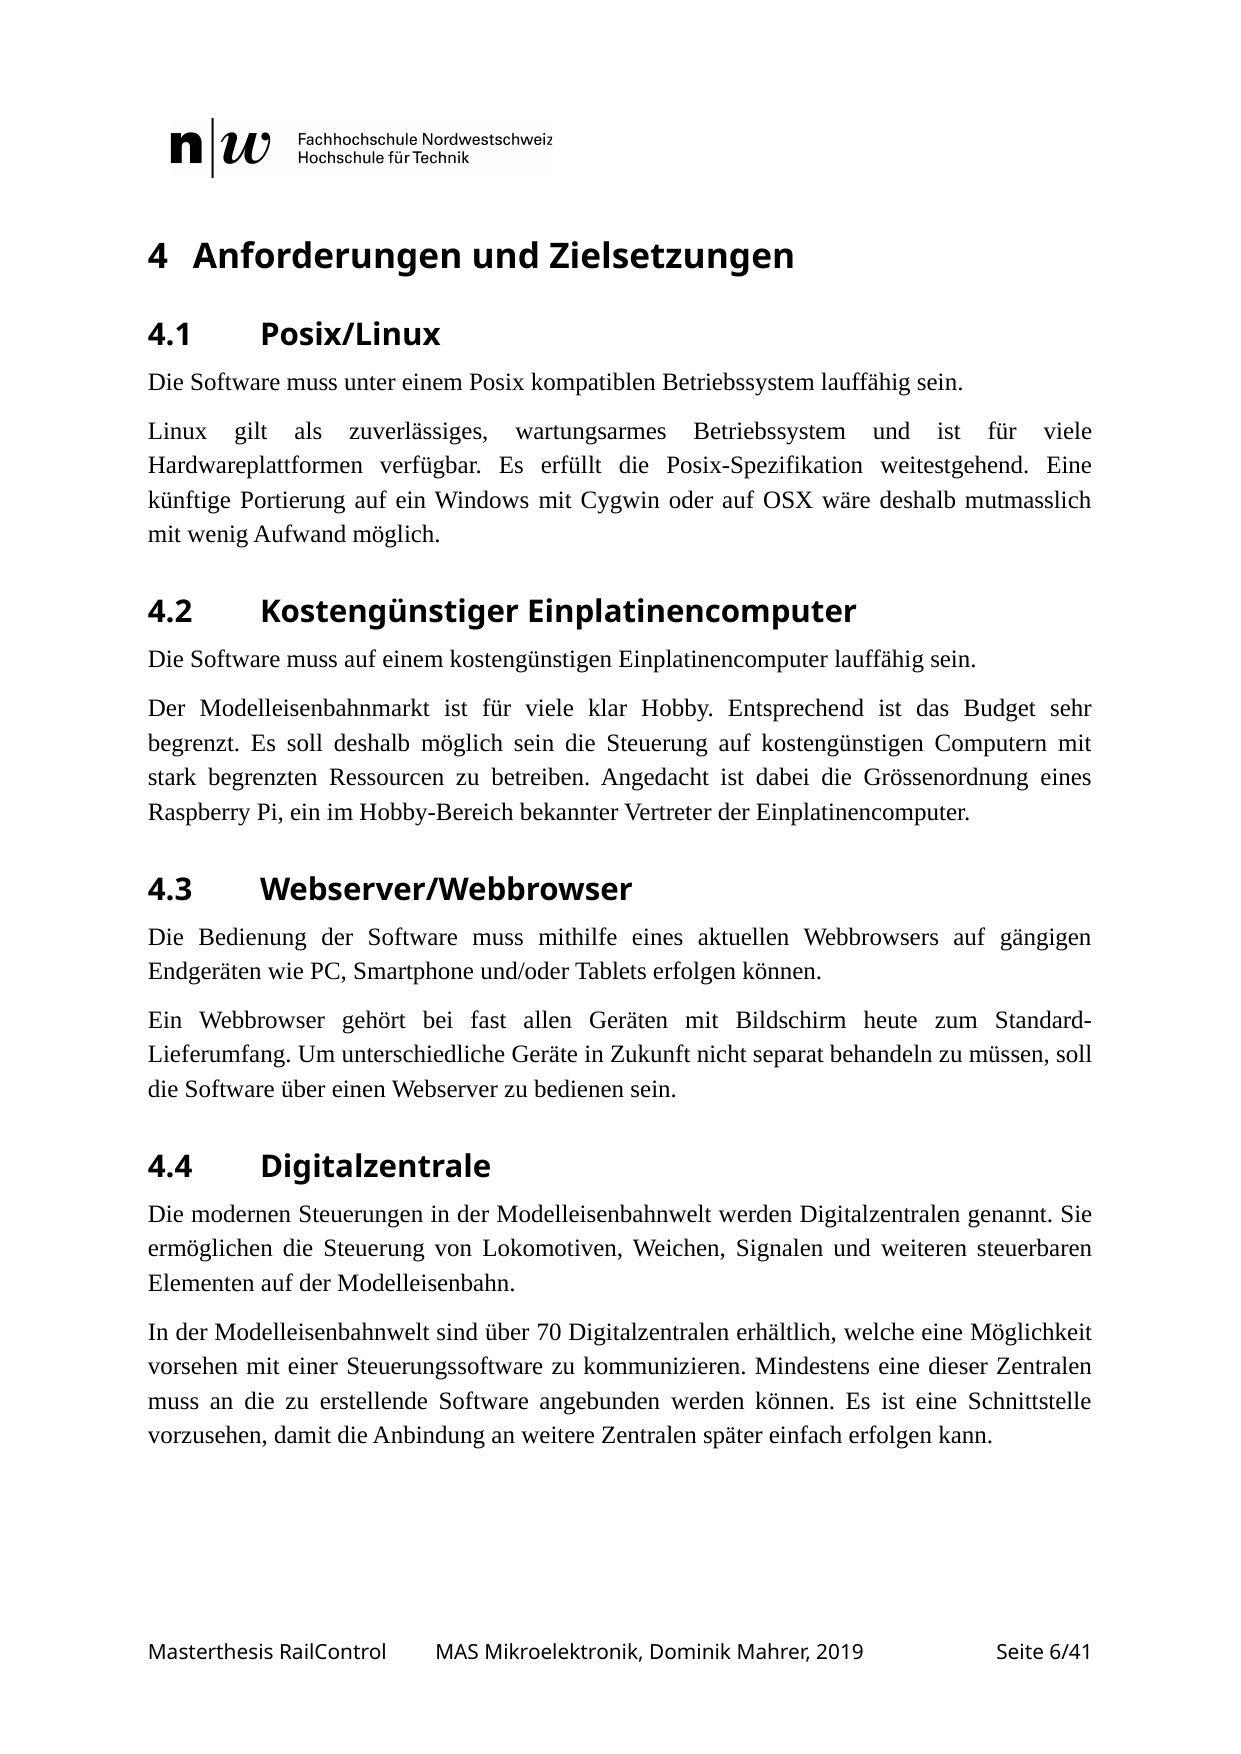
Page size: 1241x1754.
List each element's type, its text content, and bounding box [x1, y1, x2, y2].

text Die modernen Steuerungen in der Modelleisenbahnwelt werden Digitalzentralen genannt. Sie ermöglichen die Steuerung von Lokomotiven, Weichen, Signalen und weiteren steuerbaren Elementen auf der Modelleisenbahn. [148, 1199, 1093, 1297]
subtitle Kostengünstiger Einplatinencomputer [148, 589, 1093, 632]
subtitle Webserver/Webbrowser [148, 867, 1093, 909]
text Der Modelleisenbahnmarkt ist für viele klar Hobby. Entsprechend ist das Budget sehr begrenzt. Es soll deshalb möglich sein die Steuerung auf kostengünstigen Computern mit stark begrenzten Ressourcen zu betreiben. Angedacht ist dabei die Grössenordnung eines Raspberry Pi, ein im Hobby-Bereich bekannter Vertreter der Einplatinencomputer. [148, 693, 1093, 826]
subtitle Anforderungen und Zielsetzungen [148, 231, 1093, 279]
picture [170, 118, 553, 178]
text In der Modelleisenbahnwelt sind über 70 Digitalzentralen erhältlich, welche eine Möglichkeit vorsehen mit einer Steuerungssoftware zu kommunizieren. Mindestens eine dieser Zentralen muss an die zu erstellende Software angebunden werden können. Es ist eine Schnittstelle vorzusehen, damit die Anbindung an weitere Zentralen später einfach erfolgen kann. [148, 1317, 1093, 1449]
text Die Software muss auf einem kostengünstigen Einplatinencomputer lauffähig sein. [148, 644, 1093, 673]
text Die Bedienung der Software muss mithilfe eines aktuellen Webbrowsers auf gängigen Endgeräten wie PC, Smartphone und/oder Tablets erfolgen können. [148, 922, 1093, 985]
subtitle Digitalzentrale [148, 1144, 1093, 1186]
subtitle Posix/Linux [148, 312, 1093, 354]
text Ein Webbrowser gehört bei fast allen Geräten mit Bildschirm heute zum Standard-Lieferumfang. Um unterschiedliche Geräte in Zukunft nicht separat behandeln zu müssen, soll die Software über einen Webserver zu bedienen sein. [148, 1005, 1093, 1103]
text Linux gilt als zuverlässiges, wartungsarmes Betriebssystem und ist für viele Hardwareplattformen verfügbar. Es erfüllt die Posix-Spezifikation weitestgehend. Eine künftige Portierung auf ein Windows mit Cygwin oder auf OSX wäre deshalb mutmasslich mit wenig Aufwand möglich. [148, 416, 1093, 548]
text Die Software muss unter einem Posix kompatiblen Betriebssystem lauffähig sein. [148, 367, 1093, 396]
